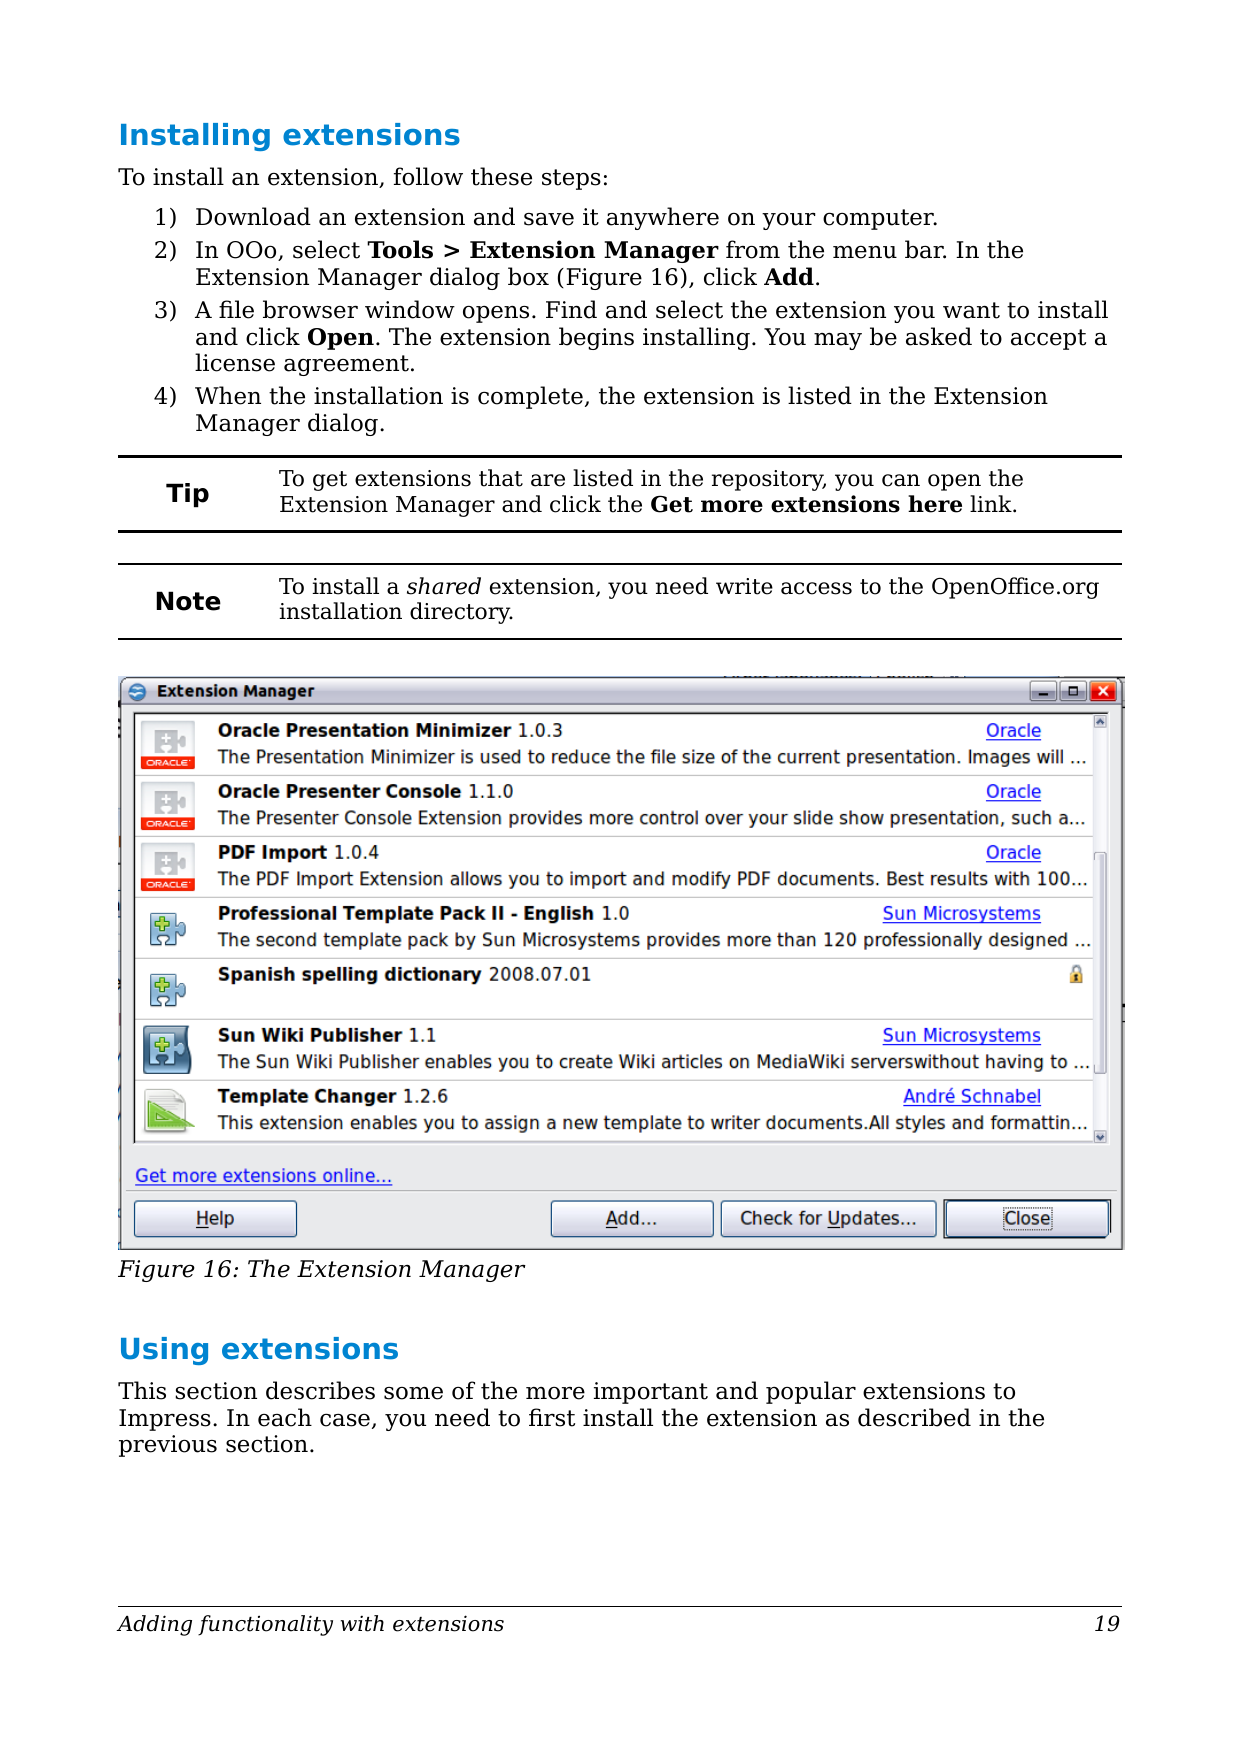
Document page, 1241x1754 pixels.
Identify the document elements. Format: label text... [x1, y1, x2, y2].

table_header Tip [118, 458, 257, 530]
list In OOo, select Tools > Extension Manager from the menu bar. In the Extension Manager dialog box (Figure 16), click Add. [177, 237, 1122, 291]
text To install an extension, follow these steps: [118, 164, 1122, 191]
text This section describes some of the more important and popular extensions to Impress. In each case, you need to first install the extension as described in the previous section. [118, 1378, 1122, 1458]
subtitle Using extensions [118, 1332, 1122, 1366]
text Figure 16: The Extension Manager [118, 1256, 1125, 1282]
list Download an extension and save it anywhere on your computer. [177, 204, 1122, 230]
table_header To get extensions that are listed in the repository, you can open the Extension Manager and click the Get more extensions here link. [258, 458, 1122, 530]
list A file browser window opens. Find and select the extension you want to install and click Open. The extension begins installing. You may be asked to accept a license agreement. [177, 297, 1122, 377]
list When the installation is complete, the extension is listed in the Extension Manager dialog. [177, 383, 1122, 437]
table_header Note [118, 565, 257, 638]
picture [118, 676, 1125, 1250]
table_header To install a shared extension, you need write access to the OpenOffice.org installation directory. [258, 565, 1122, 638]
subtitle Installing extensions [118, 118, 1122, 152]
